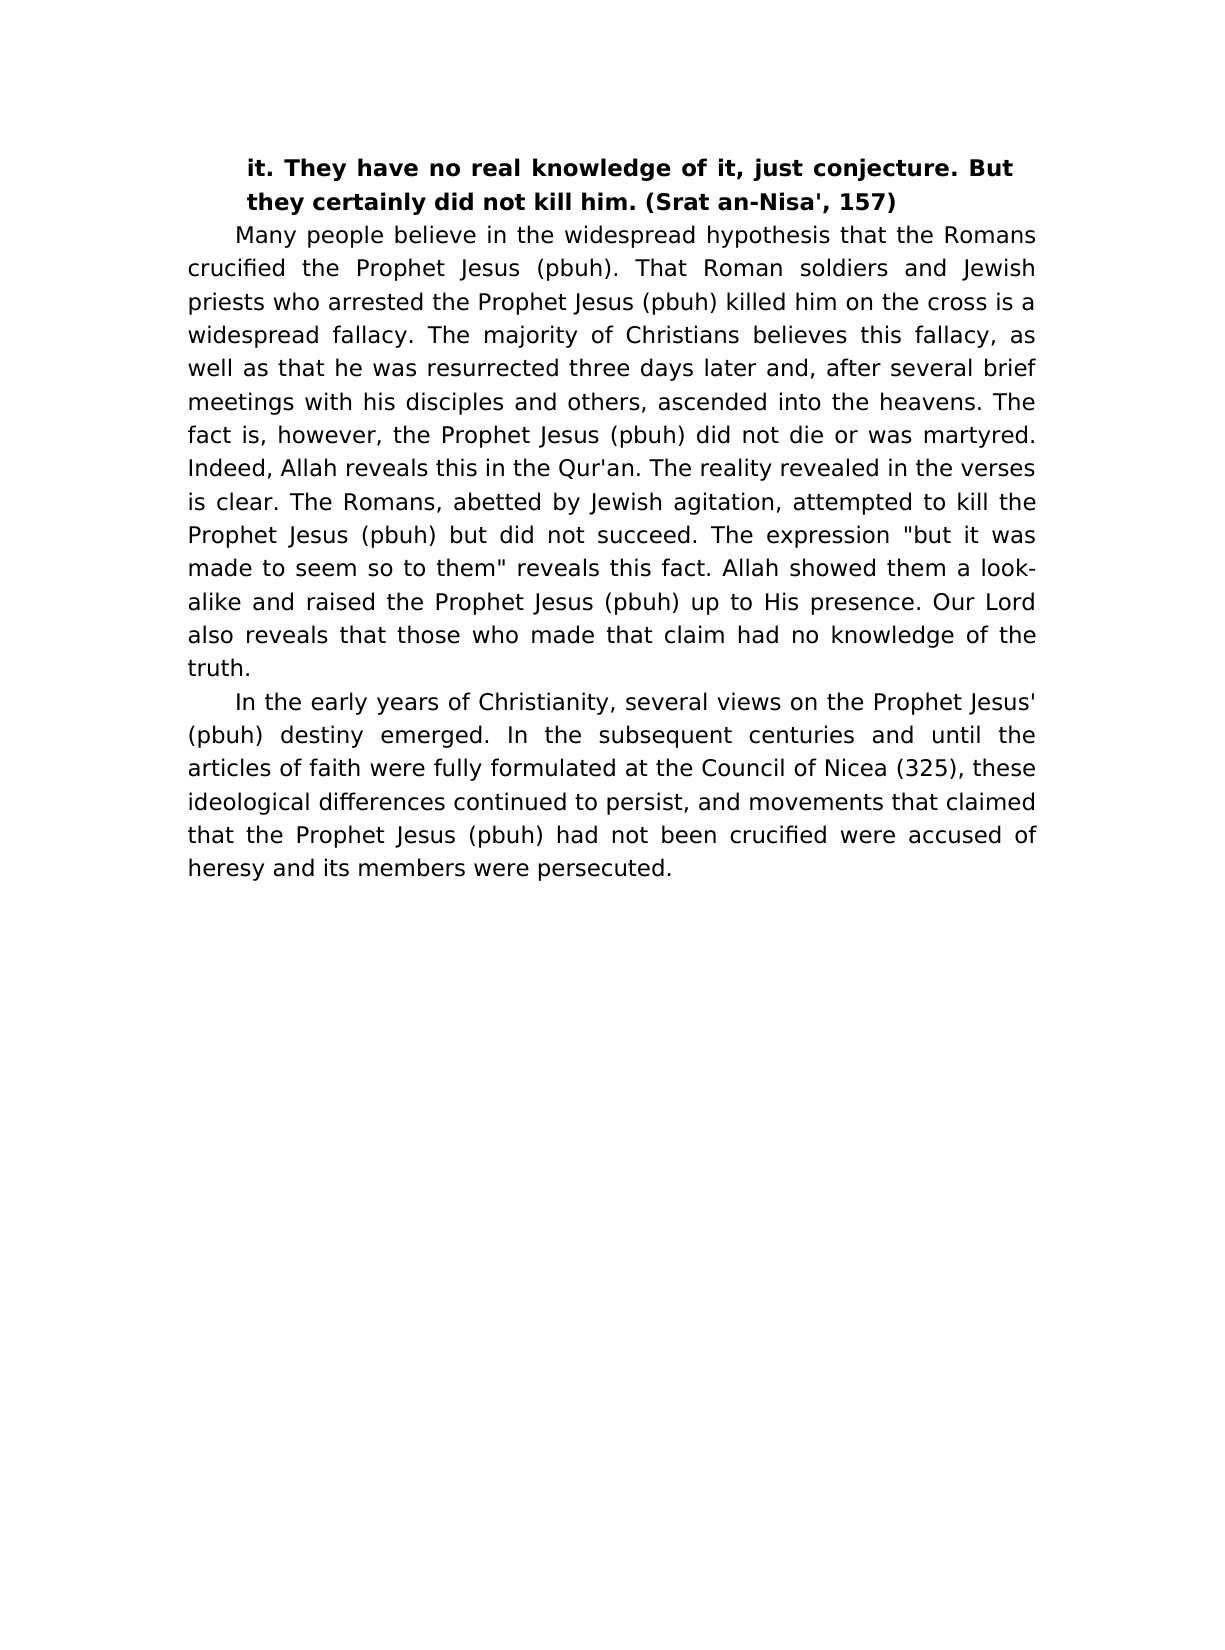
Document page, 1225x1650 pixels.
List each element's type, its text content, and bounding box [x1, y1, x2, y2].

text Many people believe in the widespread hypothesis that the Romans crucified the Prophet Jesus (pbuh). That Roman soldiers and Jewish priests who arrested the Prophet Jesus (pbuh) killed him on the cross is a widespread fallacy. The majority of Christians believes this fallacy, as well as that he was resurrected three days later and, after several brief meetings with his disciples and others, ascended into the heavens. The fact is, however, the Prophet Jesus (pbuh) did not die or was martyred. Indeed, Allah reveals this in the Qur'an. The reality revealed in the verses is clear. The Romans, abetted by Jewish agitation, attempted to kill the Prophet Jesus (pbuh) but did not succeed. The expression "but it was made to seem so to them" reveals this fact. Allah showed them a look-alike and raised the Prophet Jesus (pbuh) up to His presence. Our Lord also reveals that those who made that claim had no knowledge of the truth. [187, 217, 1037, 683]
text In the early years of Christianity, several views on the Prophet Jesus' (pbuh) destiny emerged. In the subsequent centuries and until the articles of faith were fully formulated at the Council of Nicea (325), these ideological differences continued to persist, and movements that claimed that the Prophet Jesus (pbuh) had not been crucified were accused of heresy and its members were persecuted. [187, 683, 1037, 883]
text it. They have no real knowledge of it, just conjecture. But they certainly did not kill him. (Srat an-Nisa', 157) [247, 150, 1014, 217]
